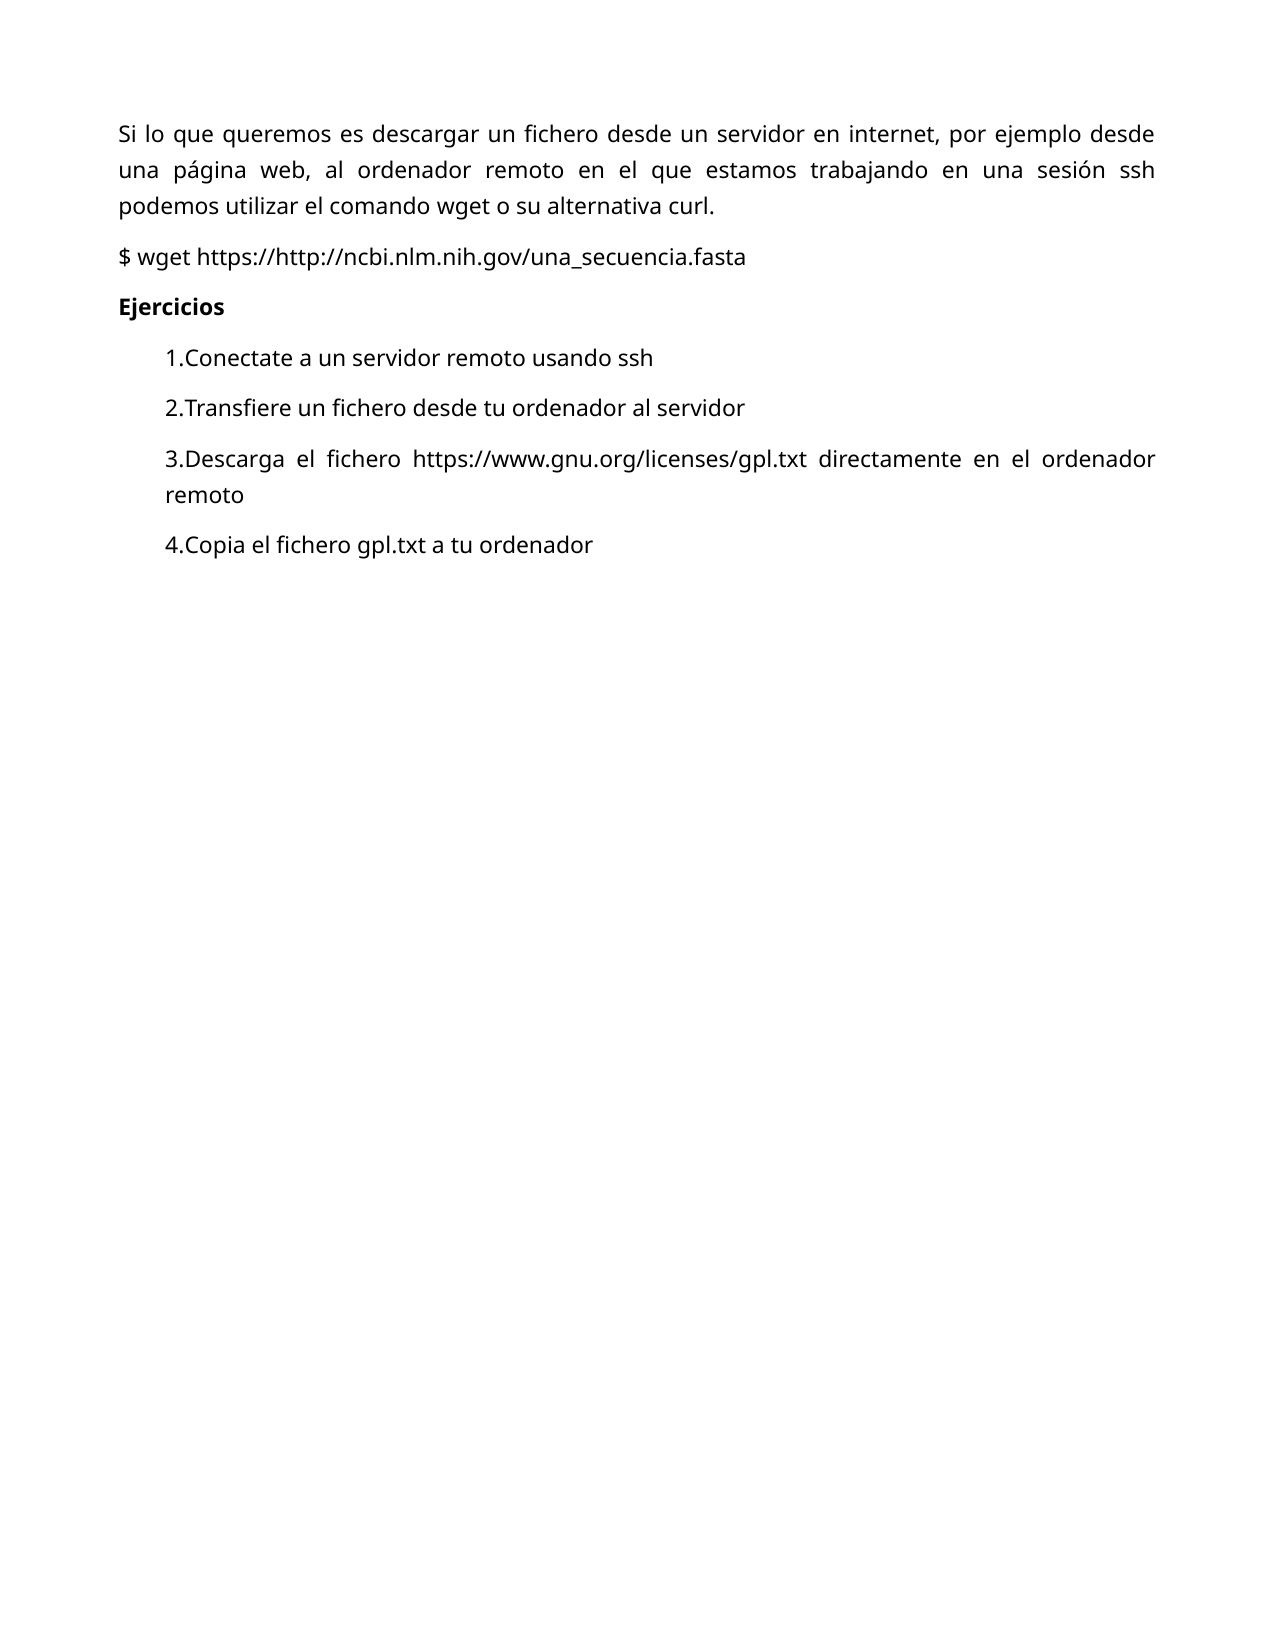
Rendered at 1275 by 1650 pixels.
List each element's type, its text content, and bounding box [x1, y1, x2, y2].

text Ejercicios [118, 291, 1157, 322]
list Descarga el fichero https://www.gnu.org/licenses/gpl.txt directamente en el ordenador remoto [118, 443, 1157, 510]
text $ wget https://http://ncbi.nlm.nih.gov/una_secuencia.fasta [118, 241, 1157, 272]
list Transfiere un fichero desde tu ordenador al servidor [118, 392, 1157, 423]
text Si lo que queremos es descargar un fichero desde un servidor en internet, por ejemplo desde una página web, al ordenador remoto en el que estamos trabajando en una sesión ssh podemos utilizar el comando wget o su alternativa curl. [118, 118, 1157, 221]
list Conectate a un servidor remoto usando ssh [118, 342, 1157, 373]
list Copia el fichero gpl.txt a tu ordenador [118, 529, 1157, 560]
